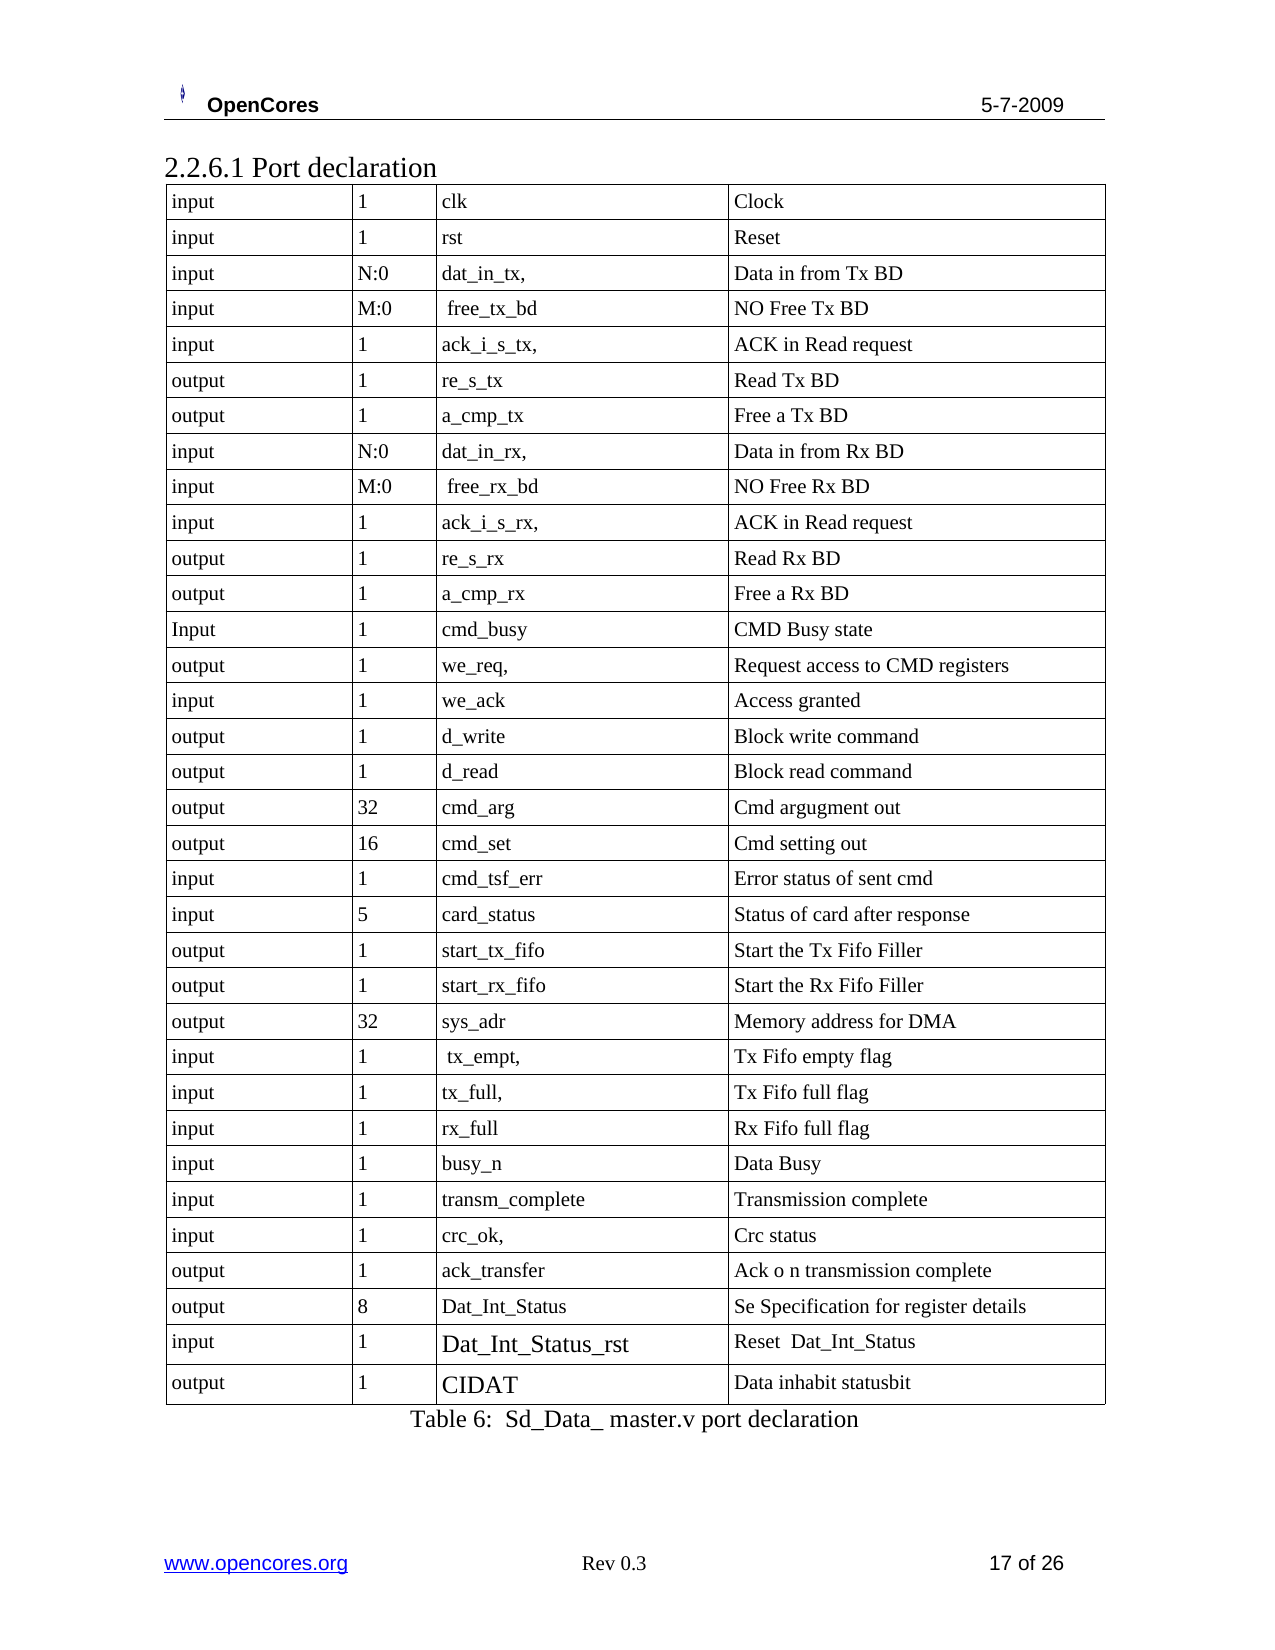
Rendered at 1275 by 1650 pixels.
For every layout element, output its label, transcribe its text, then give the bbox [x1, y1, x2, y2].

table_cell output [167, 1253, 352, 1288]
table_cell output [167, 968, 352, 1003]
table_cell ack_i_s_tx, [437, 327, 728, 362]
table_header clk [437, 185, 728, 219]
table_cell Dat_Int_Status [437, 1289, 728, 1323]
table_cell Data in from Rx BD [729, 434, 1105, 468]
table_cell 5 [353, 897, 436, 932]
table_cell input [167, 1040, 352, 1074]
table_cell ACK in Read request [729, 327, 1105, 362]
table_cell 1 [353, 363, 436, 397]
table_cell Reset [729, 220, 1105, 255]
table_cell M:0 [353, 470, 436, 504]
table_cell output [167, 363, 352, 397]
table_cell output [167, 719, 352, 753]
table_cell Ack o n transmission complete [729, 1253, 1105, 1288]
table_cell 1 [353, 505, 436, 540]
table_cell Request access to CMD registers [729, 648, 1105, 682]
table_cell a_cmp_rx [437, 576, 728, 611]
table_cell we_req, [437, 648, 728, 682]
table_cell we_ack [437, 683, 728, 718]
table_cell 1 [353, 220, 436, 255]
table_cell tx_empt, [437, 1040, 728, 1074]
table_cell Read Tx BD [729, 363, 1105, 397]
table_cell 1 [353, 576, 436, 611]
table_cell Data Busy [729, 1146, 1105, 1181]
table_cell d_read [437, 755, 728, 789]
table_cell output [167, 826, 352, 860]
table_cell Crc status [729, 1218, 1105, 1252]
table_cell output [167, 933, 352, 967]
table_cell free_tx_bd [437, 291, 728, 326]
table_cell 1 [353, 861, 436, 896]
table_cell Memory address for DMA [729, 1004, 1105, 1038]
table_cell N:0 [353, 256, 436, 290]
table_cell Dat_Int_Status_rst [437, 1325, 728, 1364]
table_cell output [167, 398, 352, 433]
table_cell free_rx_bd [437, 470, 728, 504]
table_cell input [167, 1325, 352, 1364]
table_cell N:0 [353, 434, 436, 468]
table_cell dat_in_tx, [437, 256, 728, 290]
table_header input [167, 185, 352, 219]
table_cell M:0 [353, 291, 436, 326]
table_cell 1 [353, 719, 436, 753]
table_cell cmd_set [437, 826, 728, 860]
table_cell output [167, 1004, 352, 1038]
table_cell input [167, 1182, 352, 1217]
table_cell CIDAT [437, 1365, 728, 1404]
table_cell Transmission complete [729, 1182, 1105, 1217]
table_cell 8 [353, 1289, 436, 1323]
table_cell input [167, 291, 352, 326]
table_cell 1 [353, 1040, 436, 1074]
table_cell Block read command [729, 755, 1105, 789]
table_header 1 [353, 185, 436, 219]
table_cell cmd_arg [437, 790, 728, 825]
table_cell 16 [353, 826, 436, 860]
table_cell 1 [353, 612, 436, 647]
text 2.2.6.1 Port declaration [164, 150, 1105, 183]
table_cell rst [437, 220, 728, 255]
table_cell Reset Dat_Int_Status [729, 1325, 1105, 1364]
text Table 6: Sd_Data_ master.v port declaration [164, 1404, 1105, 1433]
table_cell Se Specification for register details [729, 1289, 1105, 1323]
table_cell card_status [437, 897, 728, 932]
table_cell 1 [353, 1182, 436, 1217]
table_cell rx_full [437, 1111, 728, 1145]
table_cell input [167, 256, 352, 290]
table_cell 1 [353, 327, 436, 362]
table_cell 1 [353, 398, 436, 433]
table_cell Block write command [729, 719, 1105, 753]
table_cell Access granted [729, 683, 1105, 718]
table_cell cmd_busy [437, 612, 728, 647]
table_cell input [167, 897, 352, 932]
table_cell Data inhabit statusbit [729, 1365, 1105, 1404]
table_cell input [167, 1146, 352, 1181]
table_cell input [167, 327, 352, 362]
table_cell Data in from Tx BD [729, 256, 1105, 290]
table_cell sys_adr [437, 1004, 728, 1038]
table_cell start_rx_fifo [437, 968, 728, 1003]
table_cell Tx Fifo empty flag [729, 1040, 1105, 1074]
table_cell 1 [353, 648, 436, 682]
table_cell input [167, 1075, 352, 1110]
table_cell a_cmp_tx [437, 398, 728, 433]
table_cell input [167, 505, 352, 540]
table_cell re_s_rx [437, 541, 728, 575]
table_cell 1 [353, 1075, 436, 1110]
table_cell d_write [437, 719, 728, 753]
table_cell 1 [353, 1111, 436, 1145]
table_cell output [167, 755, 352, 789]
table_header Clock [729, 185, 1105, 219]
table_cell start_tx_fifo [437, 933, 728, 967]
table_cell NO Free Rx BD [729, 470, 1105, 504]
table_cell ACK in Read request [729, 505, 1105, 540]
table_cell ack_i_s_rx, [437, 505, 728, 540]
table_cell 1 [353, 541, 436, 575]
table_cell output [167, 1365, 352, 1404]
table_cell 1 [353, 1218, 436, 1252]
table_cell Cmd setting out [729, 826, 1105, 860]
table_cell output [167, 790, 352, 825]
table_cell ack_transfer [437, 1253, 728, 1288]
table_cell Tx Fifo full flag [729, 1075, 1105, 1110]
table_cell transm_complete [437, 1182, 728, 1217]
table_cell input [167, 470, 352, 504]
table_cell 32 [353, 1004, 436, 1038]
table_cell output [167, 1289, 352, 1323]
table_cell 1 [353, 1146, 436, 1181]
table_cell tx_full, [437, 1075, 728, 1110]
table_cell input [167, 434, 352, 468]
table_cell 1 [353, 933, 436, 967]
table_cell input [167, 683, 352, 718]
table_cell 1 [353, 1325, 436, 1364]
table_cell 1 [353, 1365, 436, 1404]
table_cell input [167, 1218, 352, 1252]
table_cell busy_n [437, 1146, 728, 1181]
table_cell re_s_tx [437, 363, 728, 397]
table_cell output [167, 648, 352, 682]
table_cell Start the Tx Fifo Filler [729, 933, 1105, 967]
table_cell NO Free Tx BD [729, 291, 1105, 326]
table_cell crc_ok, [437, 1218, 728, 1252]
table_cell dat_in_rx, [437, 434, 728, 468]
table_cell Status of card after response [729, 897, 1105, 932]
table_cell 32 [353, 790, 436, 825]
table_cell input [167, 1111, 352, 1145]
table_cell 1 [353, 755, 436, 789]
table_cell 1 [353, 1253, 436, 1288]
table_cell input [167, 861, 352, 896]
table_cell Rx Fifo full flag [729, 1111, 1105, 1145]
table_cell Free a Tx BD [729, 398, 1105, 433]
table_cell Input [167, 612, 352, 647]
table_cell 1 [353, 683, 436, 718]
table_cell output [167, 541, 352, 575]
table_cell 1 [353, 968, 436, 1003]
table_cell input [167, 220, 352, 255]
table_cell Error status of sent cmd [729, 861, 1105, 896]
table_cell Cmd argugment out [729, 790, 1105, 825]
table_cell CMD Busy state [729, 612, 1105, 647]
table_cell Start the Rx Fifo Filler [729, 968, 1105, 1003]
table_cell cmd_tsf_err [437, 861, 728, 896]
table_cell output [167, 576, 352, 611]
table_cell Read Rx BD [729, 541, 1105, 575]
table_cell Free a Rx BD [729, 576, 1105, 611]
